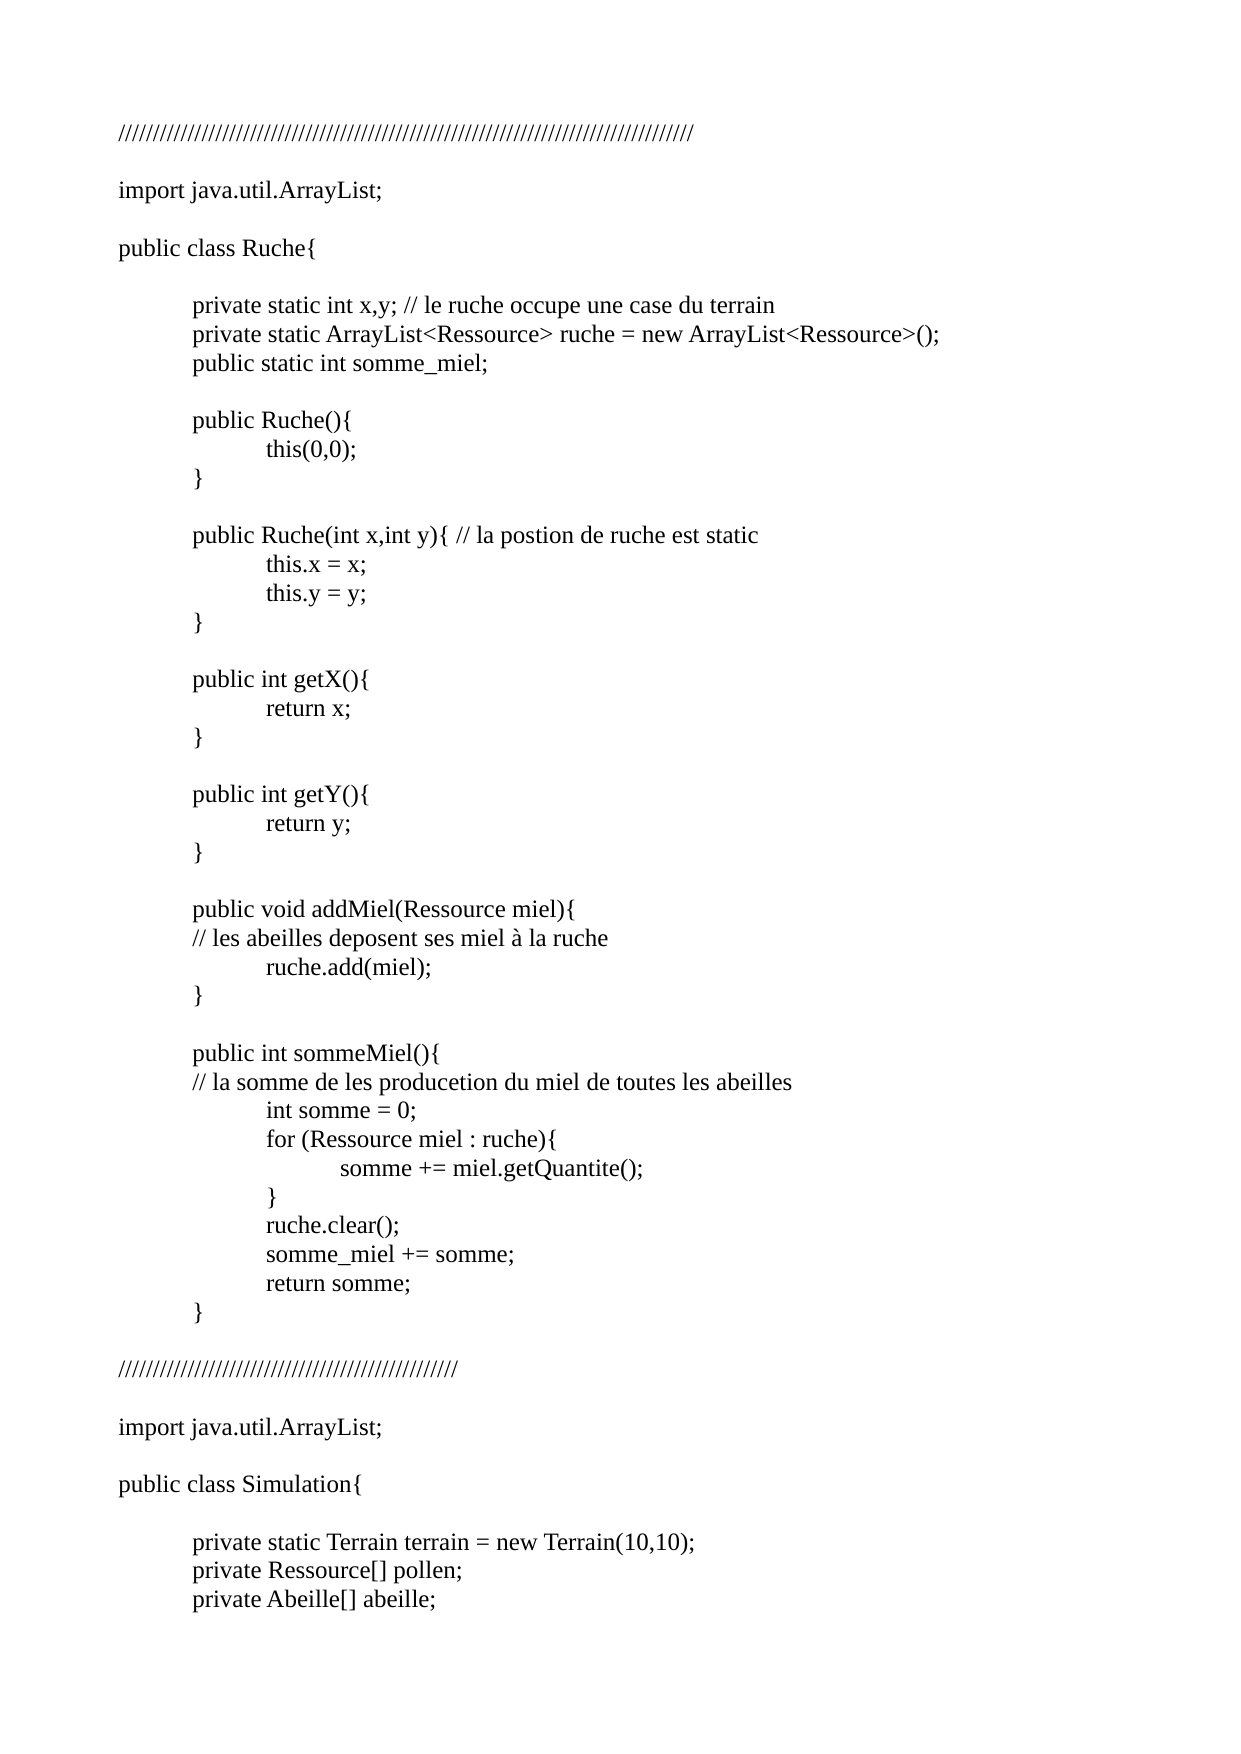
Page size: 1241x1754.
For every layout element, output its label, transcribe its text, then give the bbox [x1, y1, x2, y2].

text private Abeille[] abeille; [118, 1584, 1122, 1613]
text } [118, 837, 1122, 866]
text public class Simulation{ [118, 1469, 1122, 1498]
text public int getX(){ [118, 664, 1122, 693]
text private static int x,y; // le ruche occupe une case du terrain [118, 291, 1122, 319]
text private Ressource[] pollen; [118, 1556, 1122, 1584]
text public static int somme_miel; [118, 348, 1122, 377]
text for (Ressource miel : ruche){ [118, 1124, 1122, 1153]
text somme_miel += somme; [118, 1239, 1122, 1268]
text return somme; [118, 1268, 1122, 1297]
text import java.util.ArrayList; [118, 1412, 1122, 1441]
text public Ruche(int x,int y){ // la postion de ruche est static [118, 521, 1122, 549]
text } [118, 981, 1122, 1009]
text public int getY(){ [118, 779, 1122, 808]
text return y; [118, 808, 1122, 837]
text this.x = x; [118, 549, 1122, 578]
text public void addMiel(Ressource miel){ [118, 894, 1122, 923]
text public class Ruche{ [118, 233, 1122, 262]
text private static Terrain terrain = new Terrain(10,10); [118, 1527, 1122, 1556]
text import java.util.ArrayList; [118, 176, 1122, 204]
text public int sommeMiel(){ [118, 1038, 1122, 1067]
text } [118, 722, 1122, 751]
text } [118, 463, 1122, 492]
text } [118, 1182, 1122, 1211]
text somme += miel.getQuantite(); [118, 1153, 1122, 1182]
text } [118, 1297, 1122, 1326]
text ruche.add(miel); [118, 952, 1122, 981]
text ruche.clear(); [118, 1211, 1122, 1239]
text // les abeilles deposent ses miel à la ruche [118, 923, 1122, 952]
text int somme = 0; [118, 1096, 1122, 1124]
text public Ruche(){ [118, 406, 1122, 434]
text /////////////////////////////////////////////////////////////////////////////////// [118, 118, 1122, 147]
text this(0,0); [118, 434, 1122, 463]
text return x; [118, 693, 1122, 722]
text ///////////////////////////////////////////////// [118, 1354, 1122, 1383]
text private static ArrayList<Ressource> ruche = new ArrayList<Ressource>(); [118, 319, 1122, 348]
text // la somme de les producetion du miel de toutes les abeilles [118, 1067, 1122, 1096]
text this.y = y; [118, 578, 1122, 607]
text } [118, 607, 1122, 636]
